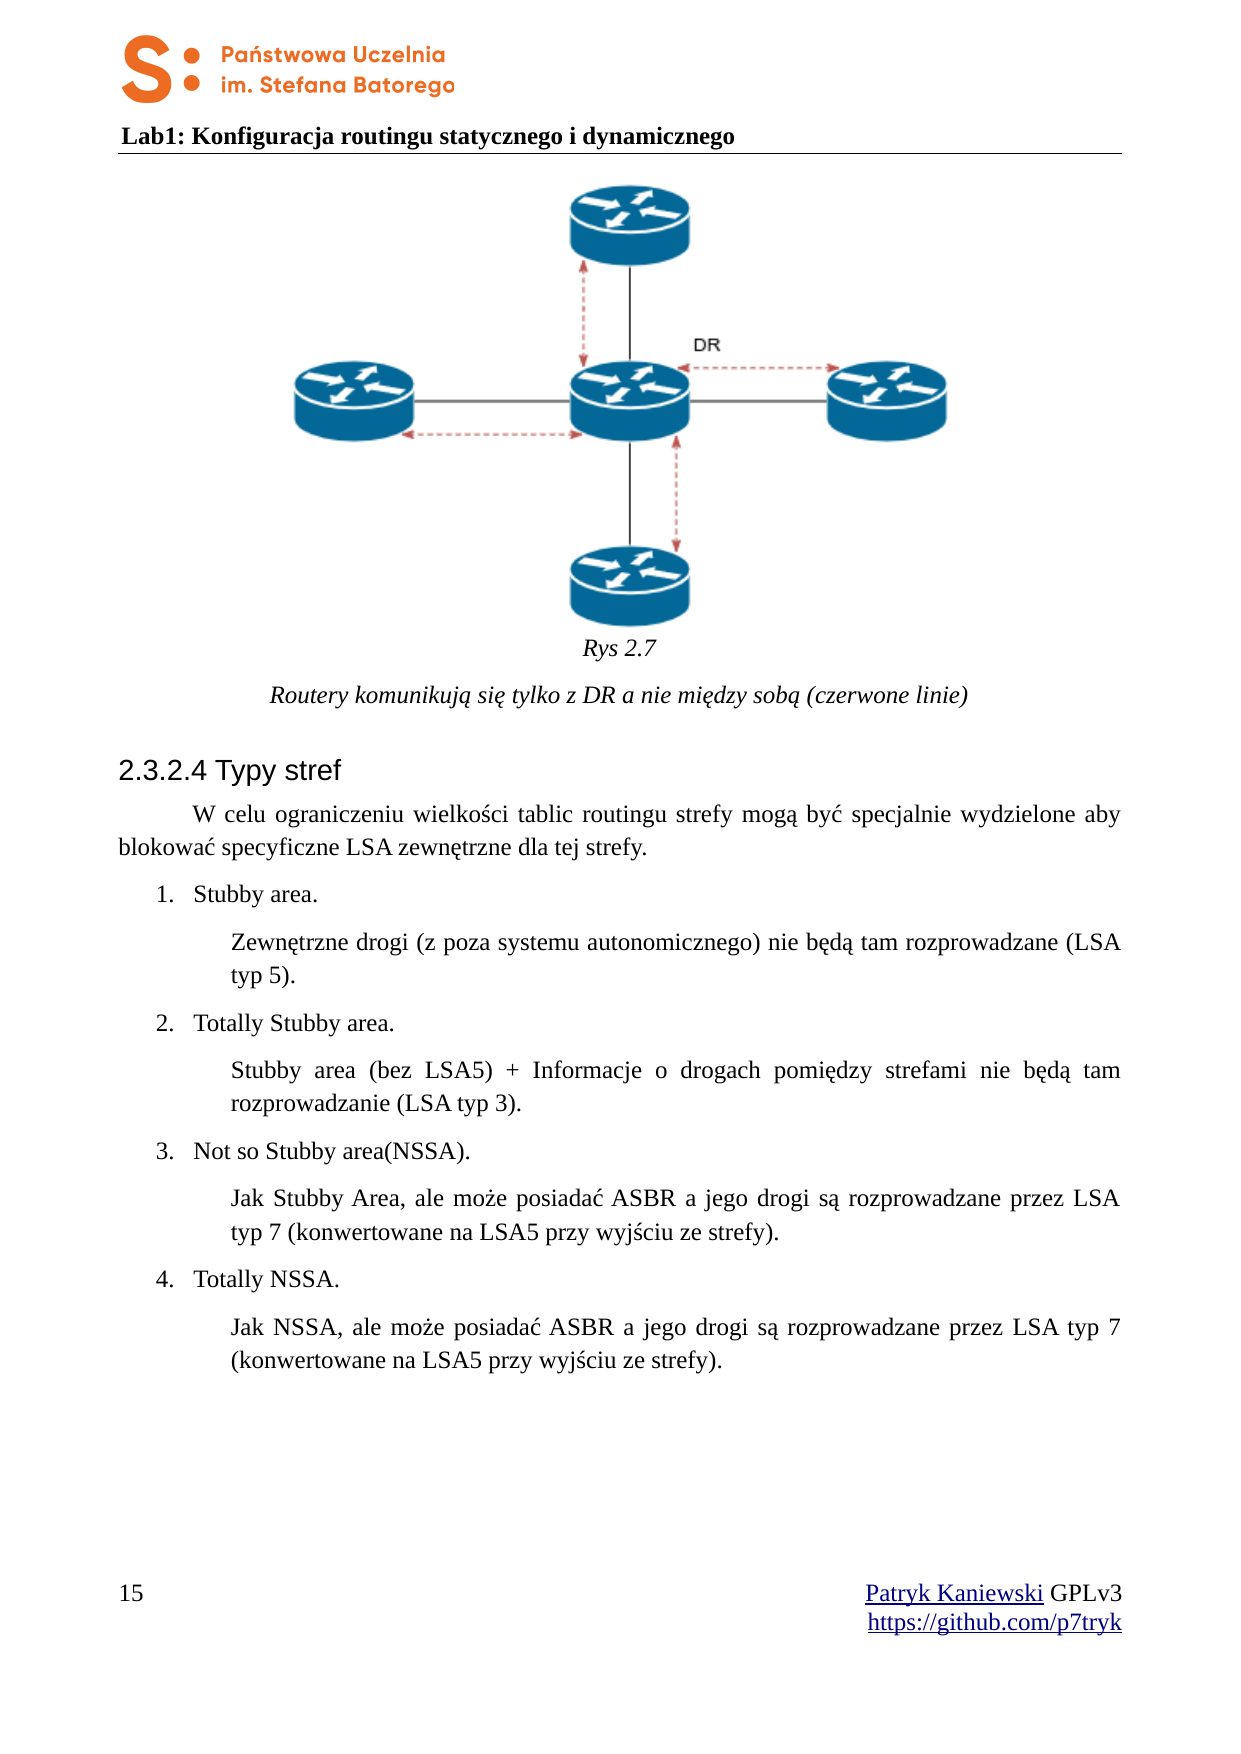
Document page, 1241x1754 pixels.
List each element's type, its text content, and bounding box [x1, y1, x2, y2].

picture [121, 35, 455, 103]
list Totally Stubby area. [156, 1008, 1122, 1036]
text Routery komunikują się tylko z DR a nie między sobą (czerwone linie) [118, 680, 1122, 709]
list Stubby area. [156, 879, 1122, 908]
list Jak NSSA, ale może posiadać ASBR a jego drogi są rozprowadzane przez LSA typ 7 (konwertowane na LSA5 przy wyjściu ze strefy). [193, 1312, 1122, 1373]
list Zewnętrzne drogi (z poza systemu autonomicznego) nie będą tam rozprowadzane (LSA typ 5). [193, 927, 1122, 989]
list Jak Stubby Area, ale może posiadać ASBR a jego drogi są rozprowadzane przez LSA typ 7 (konwertowane na LSA5 przy wyjściu ze strefy). [193, 1183, 1122, 1245]
text W celu ograniczeniu wielkości tablic routingu strefy mogą być specjalnie wydzielone aby blokować specyficzne LSA zewnętrzne dla tej strefy. [118, 799, 1122, 861]
list Stubby area (bez LSA5) + Informacje o drogach pomiędzy strefami nie będą tam rozprowadzanie (LSA typ 3). [193, 1055, 1122, 1117]
list Totally NSSA. [156, 1264, 1122, 1293]
text Rys 2.7 [118, 183, 1122, 661]
subtitle 2.3.2.4 Typy stref [118, 753, 1122, 786]
list Not so Stubby area(NSSA). [156, 1136, 1122, 1165]
picture [292, 183, 949, 629]
